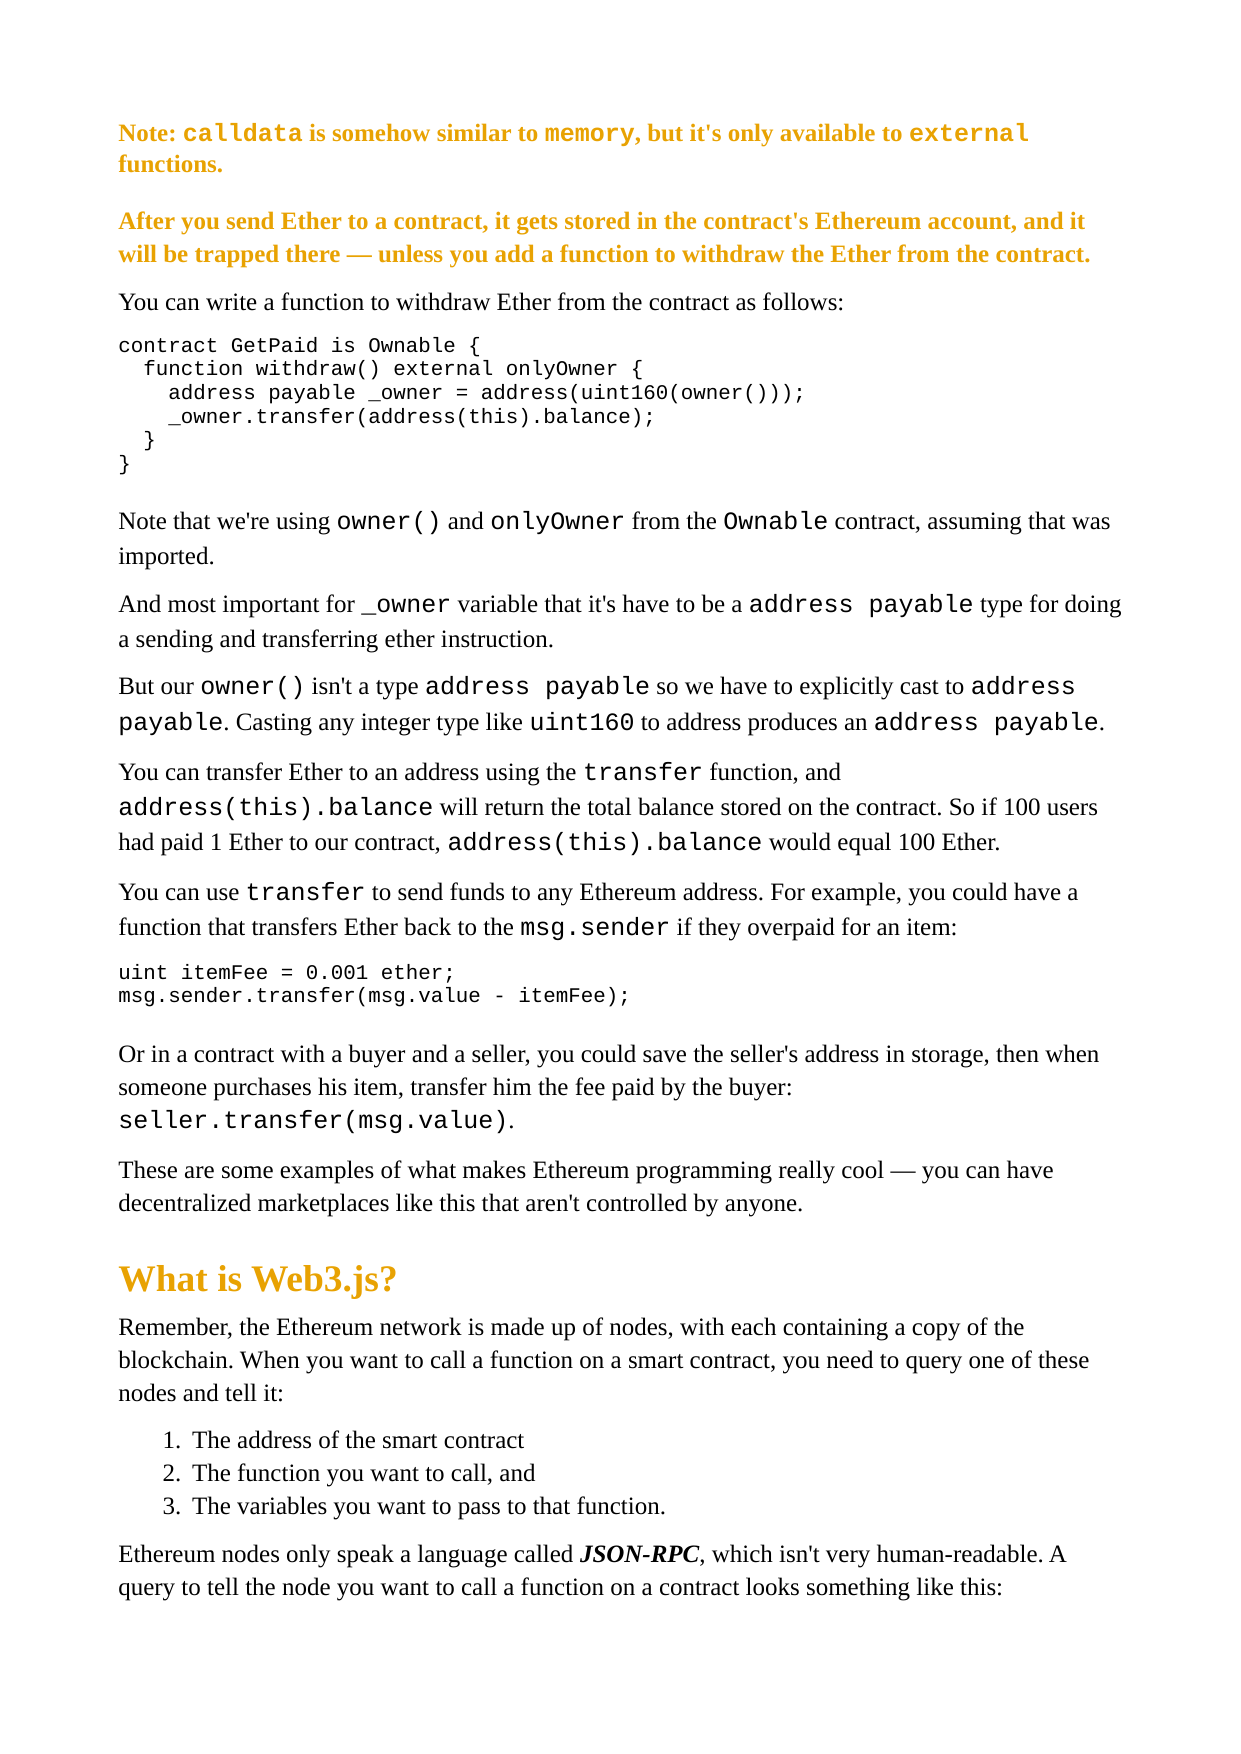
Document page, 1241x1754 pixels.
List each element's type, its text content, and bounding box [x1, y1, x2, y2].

text Note that we're using owner() and onlyOwner from the Ownable contract, assuming that was imported. [118, 506, 1122, 570]
text function withdraw() external onlyOwner { [118, 358, 1122, 382]
text You can write a function to withdraw Ether from the contract as follows: [118, 287, 1122, 316]
text Or in a contract with a buyer and a seller, you could save the seller's address in storage, then when someone purchases his item, transfer him the fee paid by the buyer: seller.transfer(msg.value). [118, 1039, 1122, 1136]
text You can transfer Ether to an address using the transfer function, and address(this).balance will return the total balance stored on the contract. So if 100 users had paid 1 Ether to our contract, address(this).balance would equal 100 Ether. [118, 757, 1122, 858]
text Ethereum nodes only speak a language called JSON-RPC, which isn't very human-readable. A query to tell the node you want to call a function on a contract looks something like this: [118, 1539, 1122, 1601]
text contract GetPaid is Ownable { [118, 335, 1122, 358]
text msg.sender.transfer(msg.value - itemFee); [118, 986, 1122, 1009]
subtitle What is Web3.js? [118, 1256, 1122, 1299]
list The function you want to call, and [162, 1458, 1122, 1487]
text Remember, the Ethereum network is made up of nodes, with each containing a copy of the blockchain. When you want to call a function on a smart contract, you need to query one of these nodes and tell it: [118, 1312, 1122, 1407]
text } [118, 429, 1122, 453]
text But our owner() isn't a type address payable so we have to explicitly cast to address payable. Casting any integer type like uint160 to address produces an address payable. [118, 671, 1122, 737]
text address payable _owner = address(uint160(owner())); [118, 382, 1122, 406]
list The address of the smart contract [162, 1425, 1122, 1454]
text _owner.transfer(address(this).balance); [118, 406, 1122, 429]
text Note: calldata is somehow similar to memory, but it's only available to external functions. [118, 118, 1122, 178]
text These are some examples of what makes Ethereum programming really cool — you can have decentralized marketplaces like this that aren't controlled by anyone. [118, 1155, 1122, 1216]
text You can use transfer to send funds to any Ethereum address. For example, you could have a function that transfers Ether back to the msg.sender if they overpaid for an item: [118, 877, 1122, 943]
text } [118, 453, 1122, 477]
text After you send Ether to a contract, it gets stored in the contract's Ethereum account, and it will be trapped there — unless you add a function to withdraw the Ether from the contract. [118, 206, 1122, 268]
text And most important for _owner variable that it's have to be a address payable type for doing a sending and transferring ether instruction. [118, 589, 1122, 653]
list The variables you want to pass to that function. [162, 1491, 1122, 1520]
text uint itemFee = 0.001 ether; [118, 962, 1122, 986]
